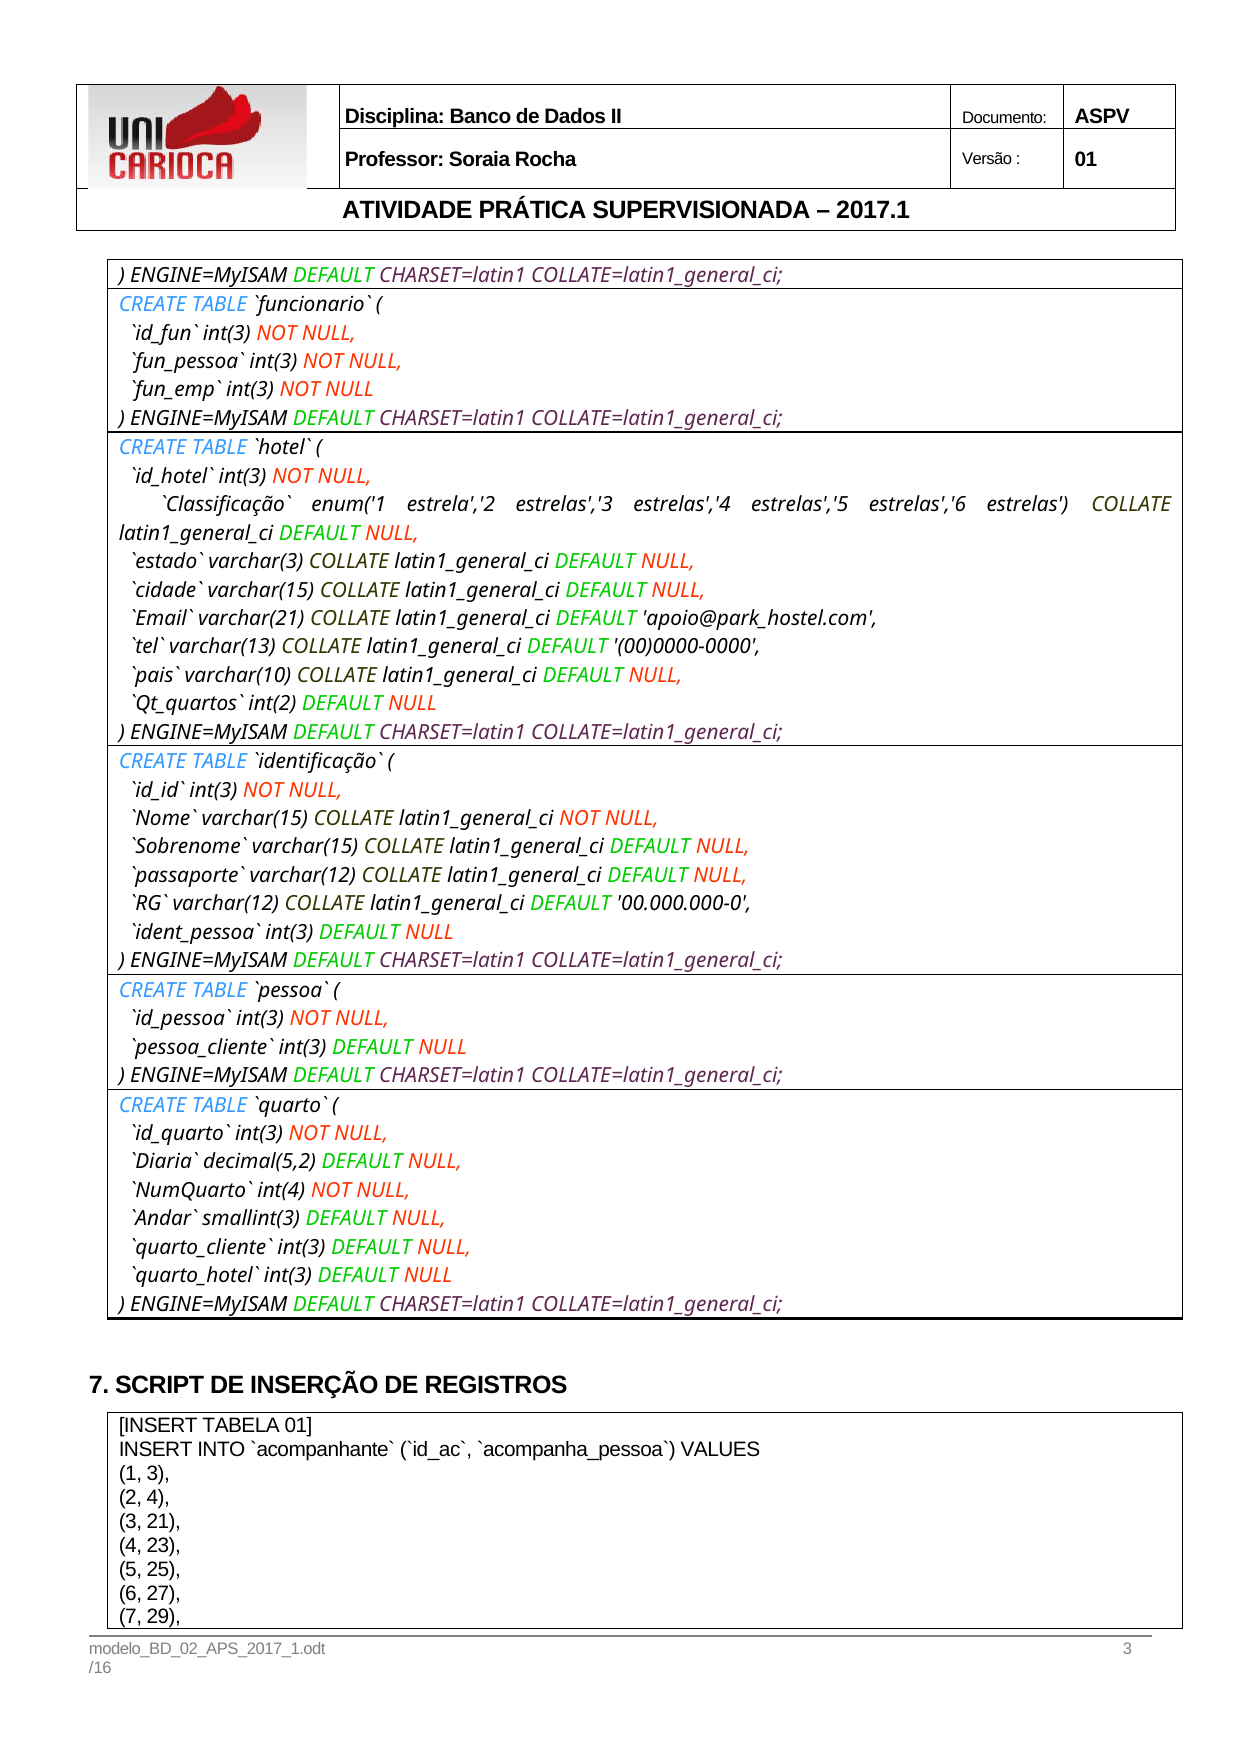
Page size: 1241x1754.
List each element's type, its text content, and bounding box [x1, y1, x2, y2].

table_header [INSERT TABELA 01] INSERT INTO `acompanhante` (`id_ac`, `acompanha_pessoa`) VALUES (1, 3), (2, 4), (3, 21), (4, 23), (5, 25), (6, 27), (7, 29), [108, 1413, 1182, 1628]
table_cell CREATE TABLE `identificação` ( `id_id` int(3) NOT NULL, `Nome` varchar(15) COLLATE latin1_general_ci NOT NULL, `Sobrenome` varchar(15) COLLATE latin1_general_ci DEFAULT NULL, `passaporte` varchar(12) COLLATE latin1_general_ci DEFAULT NULL, `RG` varchar(12) COLLATE latin1_general_ci DEFAULT '00.000.000-0', `ident_pessoa` int(3) DEFAULT NULL ) ENGINE=MyISAM DEFAULT CHARSET=latin1 COLLATE=latin1_general_ci; [108, 746, 1182, 974]
table_cell CREATE TABLE `pessoa` ( `id_pessoa` int(3) NOT NULL, `pessoa_cliente` int(3) DEFAULT NULL ) ENGINE=MyISAM DEFAULT CHARSET=latin1 COLLATE=latin1_general_ci; [108, 975, 1182, 1089]
table_cell CREATE TABLE `quarto` ( `id_quarto` int(3) NOT NULL, `Diaria` decimal(5,2) DEFAULT NULL, `NumQuarto` int(4) NOT NULL, `Andar` smallint(3) DEFAULT NULL, `quarto_cliente` int(3) DEFAULT NULL, `quarto_hotel` int(3) DEFAULT NULL ) ENGINE=MyISAM DEFAULT CHARSET=latin1 COLLATE=latin1_general_ci; [108, 1090, 1182, 1317]
table_cell ) ENGINE=MyISAM DEFAULT CHARSET=latin1 COLLATE=latin1_general_ci; [108, 260, 1182, 288]
picture [88, 85, 307, 189]
table_cell CREATE TABLE `hotel` ( `id_hotel` int(3) NOT NULL, `Classificação` enum('1 estrela','2 estrelas','3 estrelas','4 estrelas','5 estrelas','6 estrelas') COLLATE latin1_general_ci DEFAULT NULL, `estado` varchar(3) COLLATE latin1_general_ci DEFAULT NULL, `cidade` varchar(15) COLLATE latin1_general_ci DEFAULT NULL, `Email` varchar(21) COLLATE latin1_general_ci DEFAULT 'apoio@park_hostel.com', `tel` varchar(13) COLLATE latin1_general_ci DEFAULT '(00)0000-0000', `pais` varchar(10) COLLATE latin1_general_ci DEFAULT NULL, `Qt_quartos` int(2) DEFAULT NULL ) ENGINE=MyISAM DEFAULT CHARSET=latin1 COLLATE=latin1_general_ci; [108, 433, 1182, 745]
table_cell CREATE TABLE `funcionario` ( `id_fun` int(3) NOT NULL, `fun_pessoa` int(3) NOT NULL, `fun_emp` int(3) NOT NULL ) ENGINE=MyISAM DEFAULT CHARSET=latin1 COLLATE=latin1_general_ci; [108, 289, 1182, 431]
subtitle 7. SCRIPT DE INSERÇÃO DE REGISTROS [89, 1370, 1152, 1399]
